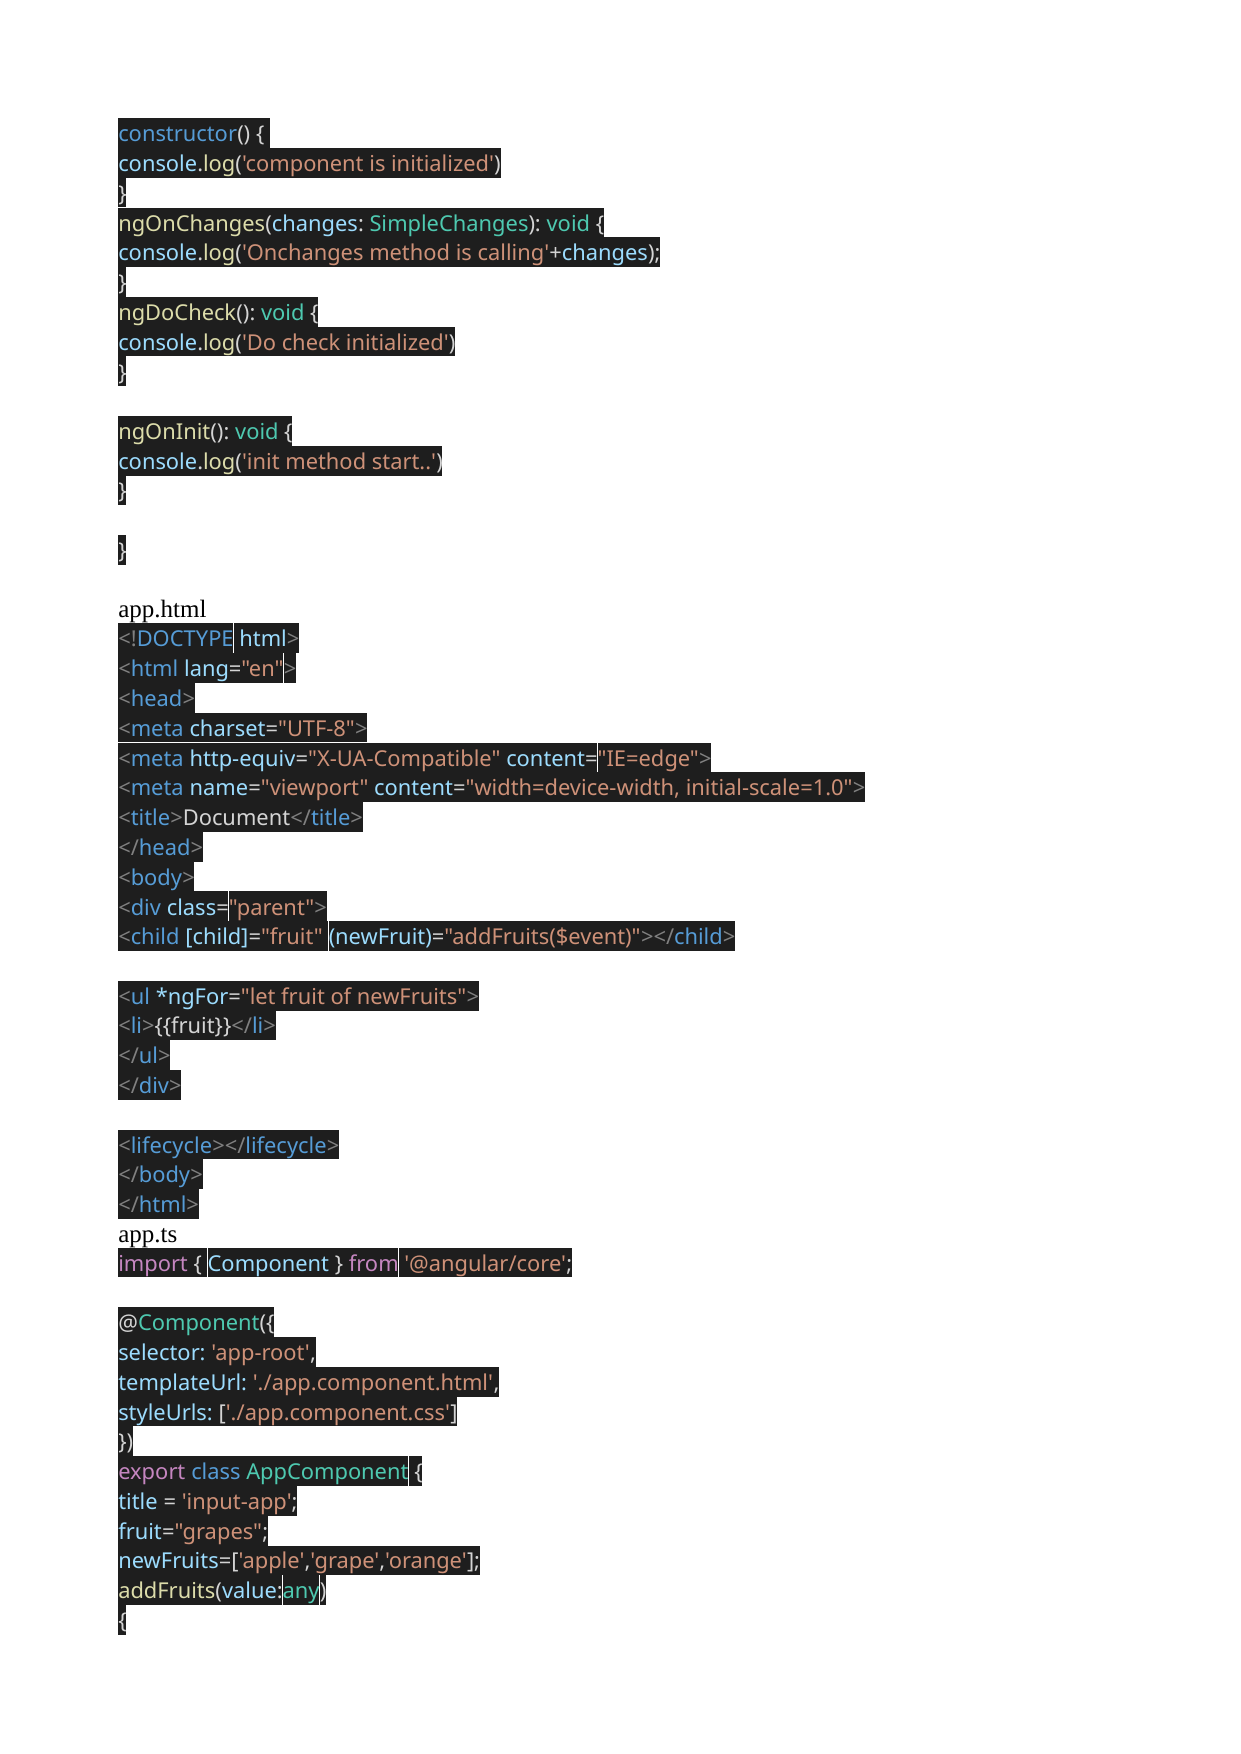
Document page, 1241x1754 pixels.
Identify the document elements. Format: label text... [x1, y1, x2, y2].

text <meta charset="UTF-8"> [118, 713, 1122, 742]
text </ul> [118, 1040, 1122, 1070]
text </head> [118, 832, 1122, 862]
text app.html [118, 594, 1122, 623]
text <li>{{fruit}}</li> [118, 1011, 1122, 1040]
text console.log('component is initialized') [118, 148, 1122, 178]
text </div> [118, 1070, 1122, 1100]
text ngOnChanges(changes: SimpleChanges): void { [118, 207, 1122, 237]
text addFruits(value:any) [118, 1575, 1122, 1605]
text </html> [118, 1189, 1122, 1219]
text { [118, 1605, 1122, 1635]
text <head> [118, 683, 1122, 713]
text newFruits=['apple','grape','orange']; [118, 1546, 1122, 1575]
text title = 'input-app'; [118, 1486, 1122, 1516]
text <meta http-equiv="X-UA-Compatible" content="IE=edge"> [118, 742, 1122, 772]
text <child [child]="fruit" (newFruit)="addFruits($event)"></child> [118, 921, 1122, 951]
text } [118, 356, 1122, 386]
text <body> [118, 862, 1122, 891]
text @Component({ [118, 1307, 1122, 1337]
text } [118, 476, 1122, 505]
text <ul *ngFor="let fruit of newFruits"> [118, 981, 1122, 1011]
text app.ts [118, 1219, 1122, 1248]
text ngOnInit(): void { [118, 416, 1122, 446]
text fruit="grapes"; [118, 1516, 1122, 1546]
text } [118, 267, 1122, 297]
text <lifecycle></lifecycle> [118, 1129, 1122, 1159]
text } [118, 535, 1122, 565]
text <meta name="viewport" content="width=device-width, initial-scale=1.0"> [118, 772, 1122, 802]
text <div class="parent"> [118, 891, 1122, 921]
text }) [118, 1426, 1122, 1456]
text selector: 'app-root', [118, 1337, 1122, 1367]
text <html lang="en"> [118, 653, 1122, 683]
text templateUrl: './app.component.html', [118, 1367, 1122, 1397]
text console.log('Do check initialized') [118, 327, 1122, 356]
text </body> [118, 1159, 1122, 1189]
text <title>Document</title> [118, 802, 1122, 832]
text export class AppComponent { [118, 1456, 1122, 1486]
text <!DOCTYPE html> [118, 623, 1122, 653]
text } [118, 178, 1122, 207]
text styleUrls: ['./app.component.css'] [118, 1397, 1122, 1426]
text console.log('Onchanges method is calling'+changes); [118, 237, 1122, 267]
text ngDoCheck(): void { [118, 297, 1122, 327]
text constructor() { [118, 118, 1122, 148]
text console.log('init method start..') [118, 446, 1122, 476]
text import { Component } from '@angular/core'; [118, 1248, 1122, 1277]
